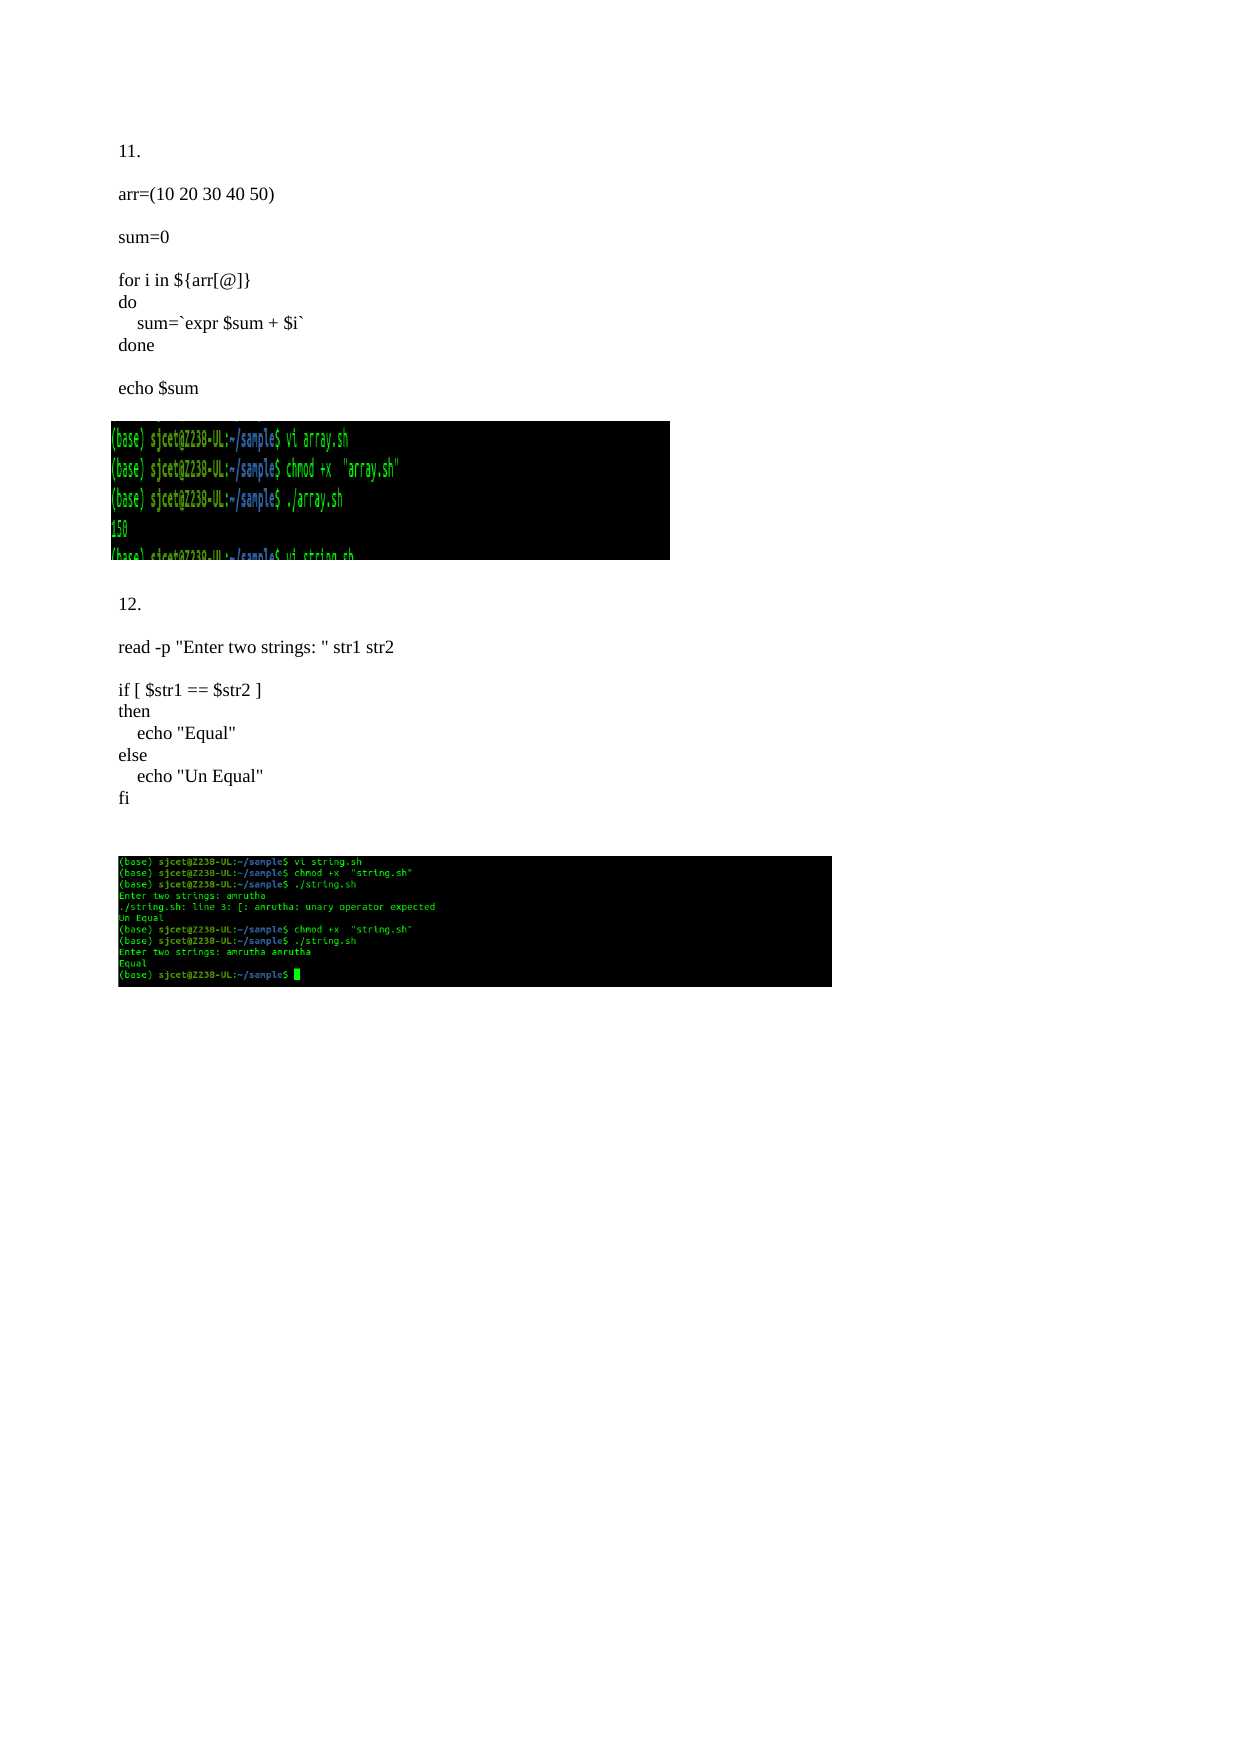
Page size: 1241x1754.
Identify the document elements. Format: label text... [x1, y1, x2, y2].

text echo $sum [118, 377, 1122, 398]
text 11. [118, 140, 1122, 161]
text if [ $str1 == $str2 ] [118, 679, 1122, 700]
text sum=`expr $sum + $i` [118, 312, 1122, 334]
text then [118, 700, 1122, 722]
text sum=0 [118, 226, 1122, 247]
text fi [118, 787, 1122, 808]
text 12. [118, 592, 1122, 614]
text for i in ${arr[@]} [118, 269, 1122, 291]
picture [118, 931, 832, 987]
text done [118, 334, 1122, 355]
text else [118, 743, 1122, 765]
text echo "Un Equal" [118, 765, 1122, 787]
text arr=(10 20 30 40 50) [118, 183, 1122, 204]
text read -p "Enter two strings: " str1 str2 [118, 636, 1122, 657]
text do [118, 291, 1122, 312]
text echo "Equal" [118, 722, 1122, 743]
